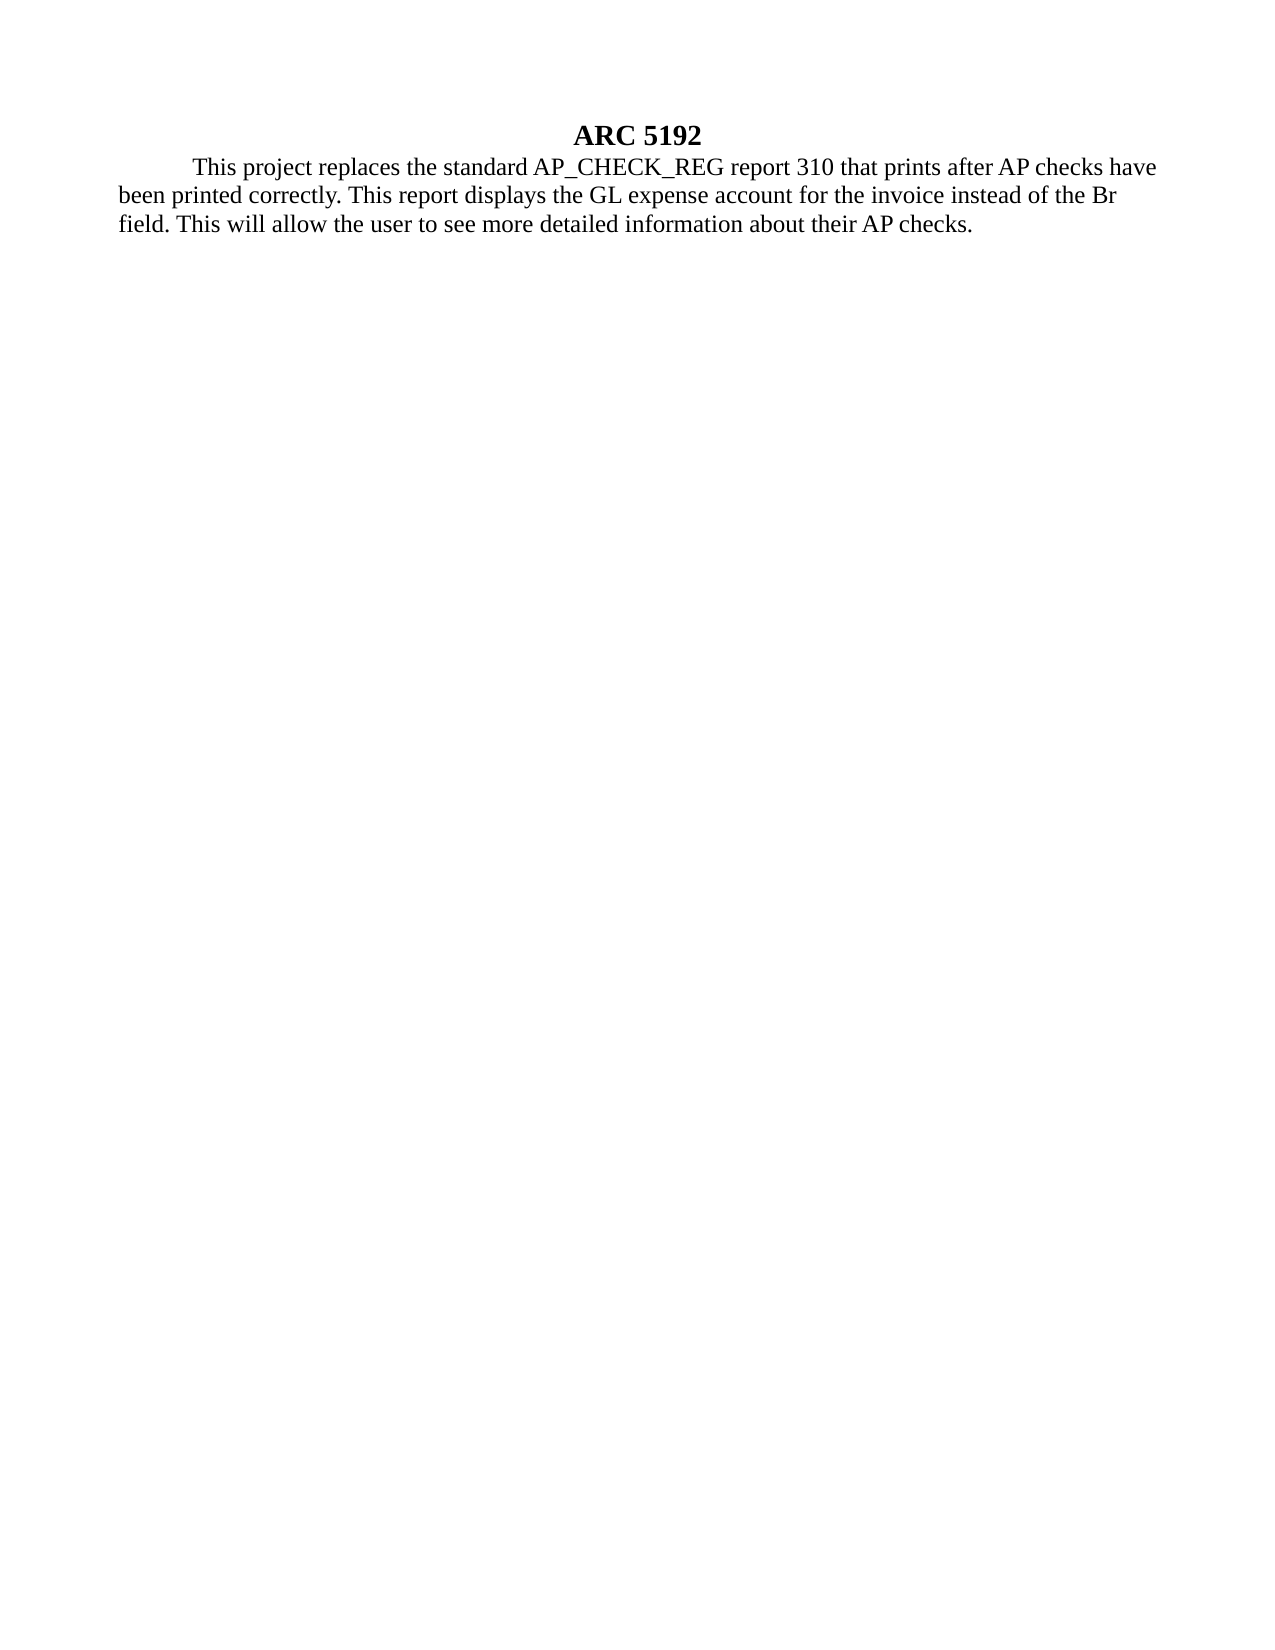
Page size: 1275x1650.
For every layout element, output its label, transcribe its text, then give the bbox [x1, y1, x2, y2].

text This project replaces the standard AP_CHECK_REG report 310 that prints after AP checks have been printed correctly. This report displays the GL expense account for the invoice instead of the Br field. This will allow the user to see more detailed information about their AP checks. [118, 152, 1157, 238]
text ARC 5192 [118, 118, 1157, 152]
